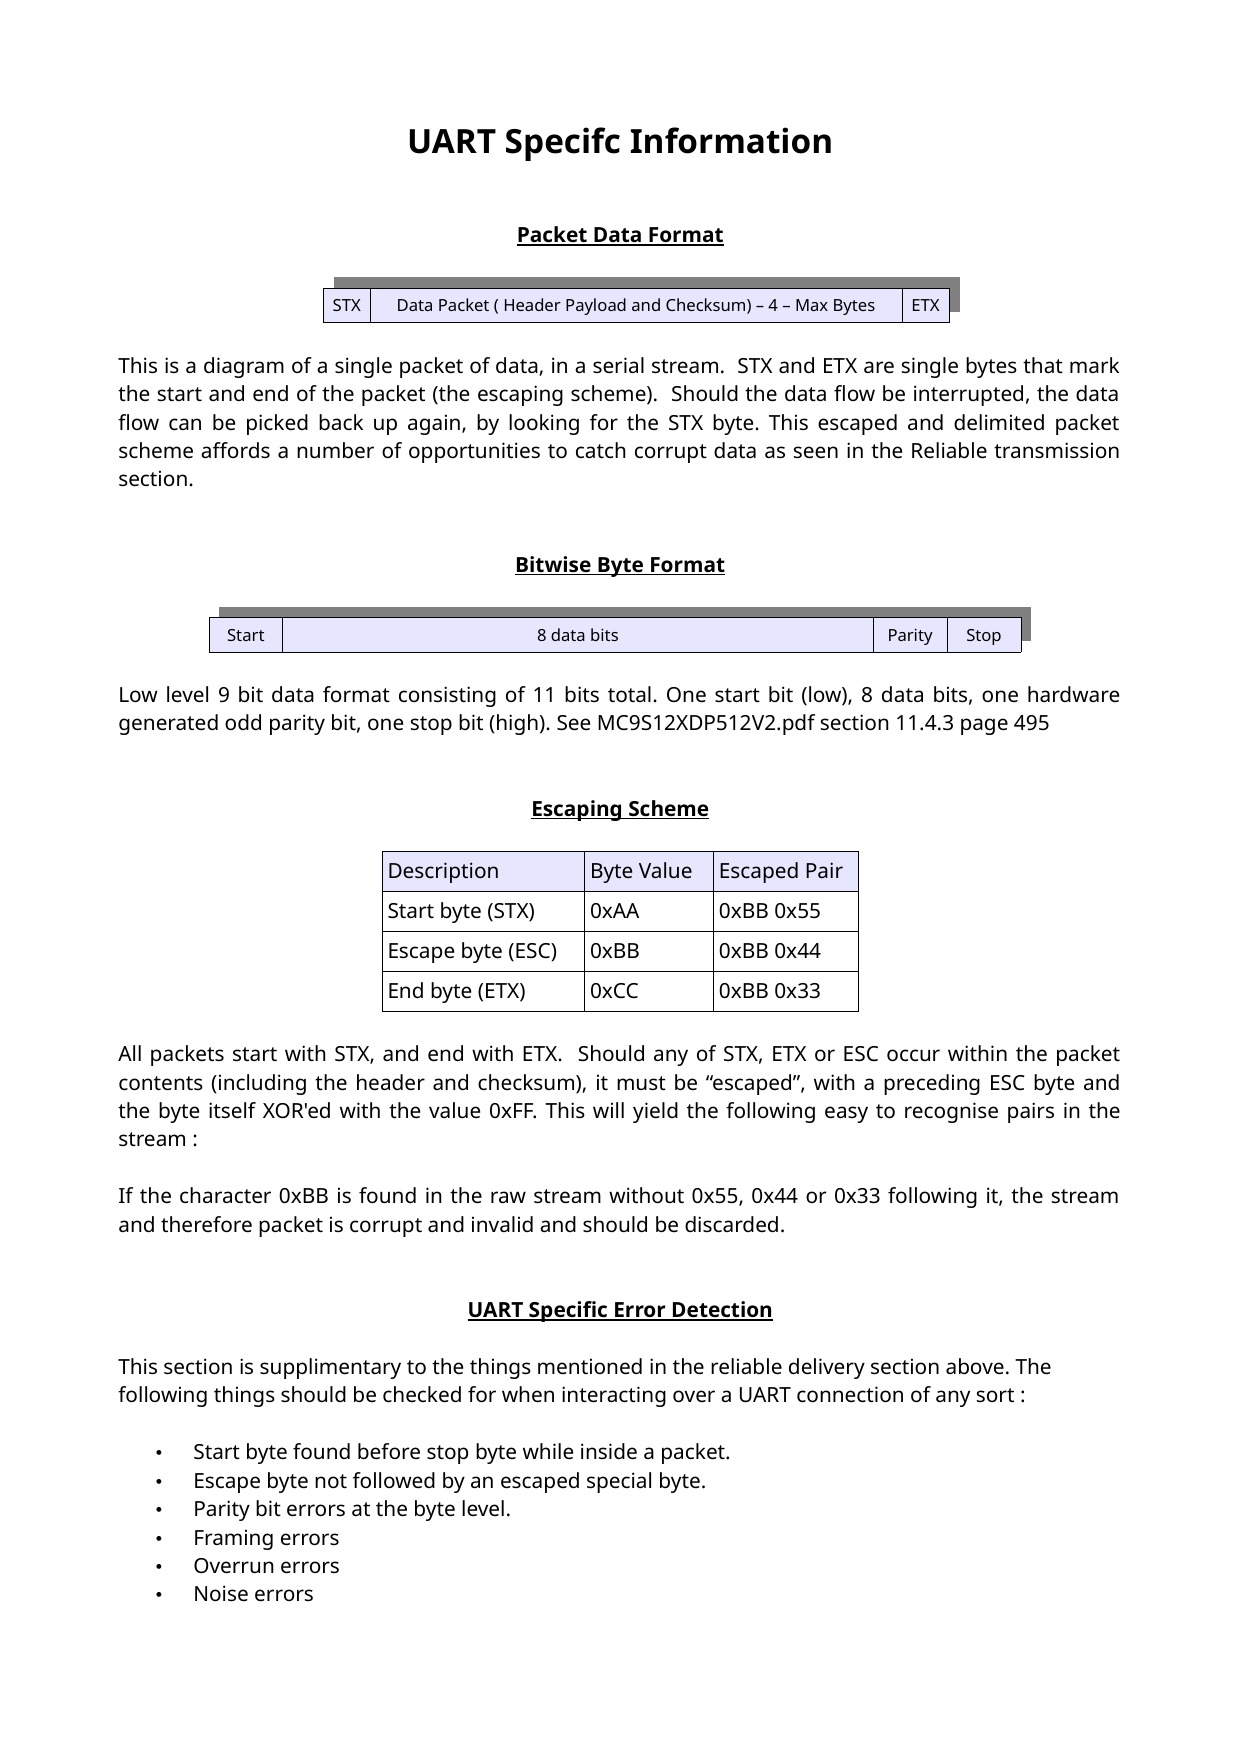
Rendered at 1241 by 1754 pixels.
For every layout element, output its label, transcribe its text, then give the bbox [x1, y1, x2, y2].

list Escape byte not followed by an escaped special byte. [156, 1466, 1122, 1494]
text Escaping Scheme [118, 794, 1122, 822]
table_cell Escape byte (ESC) [383, 932, 584, 971]
table_cell 0xBB [585, 932, 713, 971]
text Bitwise Byte Format [118, 550, 1122, 578]
table_header Stop [948, 618, 1021, 652]
table_cell 0xBB 0x33 [714, 972, 858, 1011]
text Packet Data Format [118, 220, 1122, 249]
text UART Specifc Information [118, 118, 1122, 163]
table_header ETX [903, 289, 949, 322]
text This section is supplimentary to the things mentioned in the reliable delivery section above. The following things should be checked for when interacting over a UART connection of any sort : [118, 1352, 1122, 1409]
list Framing errors [156, 1523, 1122, 1551]
table_header STX [324, 289, 370, 322]
table_header Start [210, 618, 282, 652]
table_cell Start byte (STX) [383, 892, 584, 931]
table_cell 0xBB 0x55 [714, 892, 858, 931]
text Low level 9 bit data format consisting of 11 bits total. One start bit (low), 8 data bits, one hardware generated odd parity bit, one stop bit (high). See MC9S12XDP512V2.pdf section 11.4.3 page 495 [118, 680, 1122, 737]
text If the character 0xBB is found in the raw stream without 0x55, 0x44 or 0x33 following it, the stream and therefore packet is corrupt and invalid and should be discarded. [118, 1181, 1122, 1238]
table_cell 0xAA [585, 892, 713, 931]
text UART Specific Error Detection [118, 1295, 1122, 1324]
list Start byte found before stop byte while inside a packet. [156, 1437, 1122, 1466]
list Noise errors [156, 1579, 1122, 1608]
table_cell End byte (ETX) [383, 972, 584, 1011]
table_header Parity [874, 618, 947, 652]
text All packets start with STX, and end with ETX. Should any of STX, ETX or ESC occur within the packet contents (including the header and checksum), it must be “escaped”, with a preceding ESC byte and the byte itself XOR'ed with the value 0xFF. This will yield the following easy to recognise pairs in the stream : [118, 1039, 1122, 1153]
table_header Byte Value [585, 852, 713, 891]
table_header Escaped Pair [714, 852, 858, 891]
table_header Data Packet ( Header Payload and Checksum) – 4 – Max Bytes [371, 289, 902, 322]
table_cell 0xCC [585, 972, 713, 1011]
text This is a diagram of a single packet of data, in a serial stream. STX and ETX are single bytes that mark the start and end of the packet (the escaping scheme). Should the data flow be interrupted, the data flow can be picked back up again, by looking for the STX byte. This escaped and delimited packet scheme affords a number of opportunities to catch corrupt data as seen in the Reliable transmission section. [118, 351, 1122, 493]
table_cell 0xBB 0x44 [714, 932, 858, 971]
list Overrun errors [156, 1551, 1122, 1579]
list Parity bit errors at the byte level. [156, 1494, 1122, 1523]
table_header 8 data bits [283, 618, 873, 652]
table_header Description [383, 852, 584, 891]
